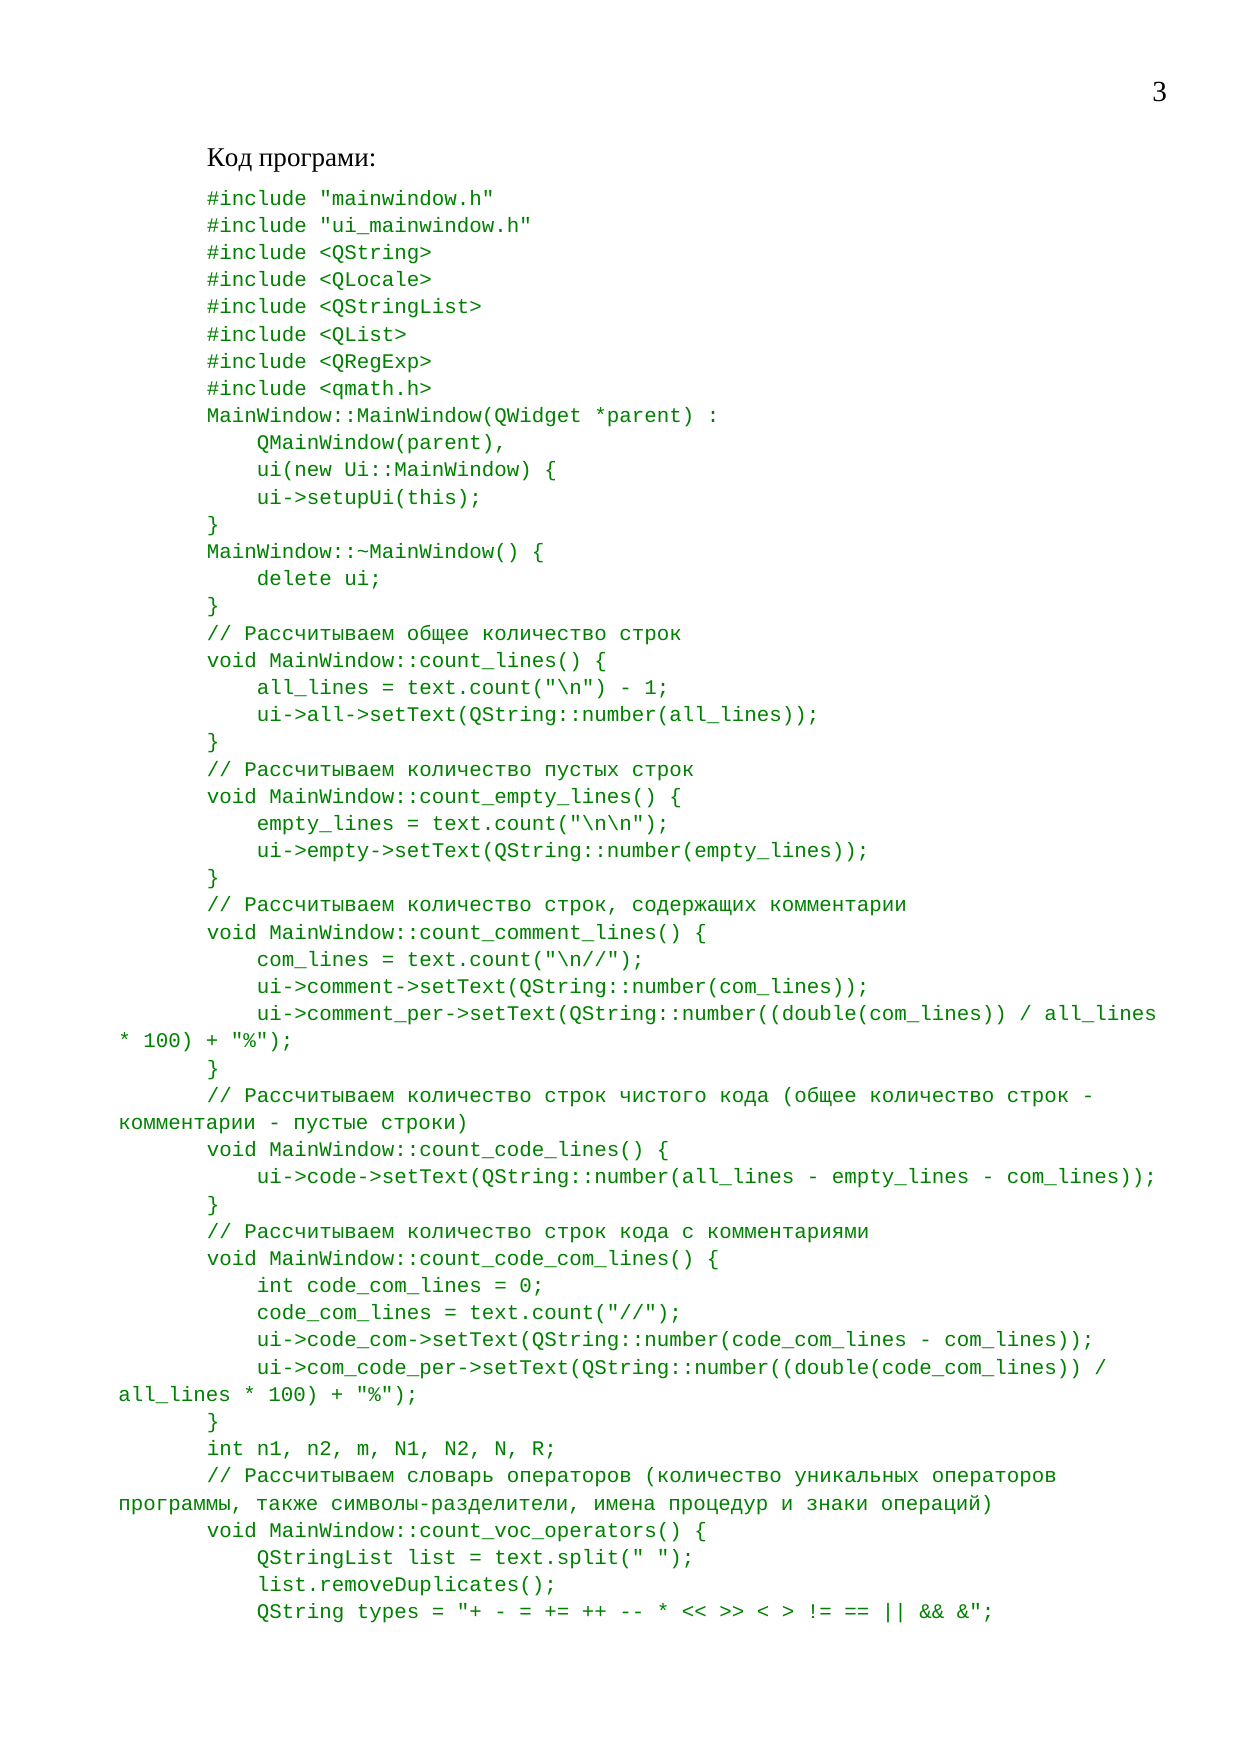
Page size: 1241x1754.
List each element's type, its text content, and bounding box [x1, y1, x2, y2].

text ui->all->setText(QString::number(all_lines)); [118, 704, 1167, 728]
text QMainWindow(parent), [118, 432, 1167, 456]
text // Рассчитываем количество строк чистого кода (общее количество строк - комментарии - пустые строки) [118, 1085, 1167, 1136]
text ui->comment_per->setText(QString::number((double(com_lines)) / all_lines * 100) + "%"); [118, 1003, 1167, 1054]
text ui->comment->setText(QString::number(com_lines)); [118, 976, 1167, 1000]
text ui->setupUi(this); [118, 487, 1167, 510]
text ui->code->setText(QString::number(all_lines - empty_lines - com_lines)); [118, 1166, 1167, 1190]
text list.removeDuplicates(); [118, 1574, 1167, 1598]
text QStringList list = text.split(" "); [118, 1547, 1167, 1571]
text void MainWindow::count_empty_lines() { [118, 786, 1167, 809]
text void MainWindow::count_comment_lines() { [118, 922, 1167, 945]
text ui->com_code_per->setText(QString::number((double(code_com_lines)) / all_lines * 100) + "%"); [118, 1357, 1167, 1407]
text void MainWindow::count_lines() { [118, 650, 1167, 673]
text #include <QList> [118, 323, 1167, 347]
text #include "mainwindow.h" [118, 188, 1167, 211]
text MainWindow::~MainWindow() { [118, 541, 1167, 565]
text delete ui; [118, 568, 1167, 592]
text void MainWindow::count_voc_operators() { [118, 1520, 1167, 1543]
text #include <QStringList> [118, 296, 1167, 320]
text void MainWindow::count_code_lines() { [118, 1139, 1167, 1163]
text } [118, 867, 1167, 891]
text // Рассчитываем общее количество строк [118, 623, 1167, 646]
text #include <qmath.h> [118, 378, 1167, 402]
text MainWindow::MainWindow(QWidget *parent) : [118, 405, 1167, 429]
text // Рассчитываем количество строк кода с комментариями [118, 1221, 1167, 1244]
text #include "ui_mainwindow.h" [118, 215, 1167, 238]
text void MainWindow::count_code_com_lines() { [118, 1248, 1167, 1272]
text // Рассчитываем количество пустых строк [118, 758, 1167, 782]
text code_com_lines = text.count("//"); [118, 1302, 1167, 1326]
text QString types = "+ - = += ++ -- * << >> < > != == || && &"; [118, 1601, 1167, 1625]
text all_lines = text.count("\n") - 1; [118, 677, 1167, 701]
text } [118, 595, 1167, 619]
text #include <QRegExp> [118, 351, 1167, 374]
text // Рассчитываем словарь операторов (количество уникальных операторов программы, также символы-разделители, имена процедур и знаки операций) [118, 1465, 1167, 1516]
text } [118, 514, 1167, 537]
text } [118, 1058, 1167, 1081]
text ui->empty->setText(QString::number(empty_lines)); [118, 840, 1167, 864]
text } [118, 1193, 1167, 1217]
text #include <QLocale> [118, 269, 1167, 293]
text Код програми: [118, 141, 1167, 172]
text ui->code_com->setText(QString::number(code_com_lines - com_lines)); [118, 1329, 1167, 1353]
text ui(new Ui::MainWindow) { [118, 459, 1167, 483]
text // Рассчитываем количество строк, содержащих комментарии [118, 894, 1167, 918]
text empty_lines = text.count("\n\n"); [118, 813, 1167, 837]
text #include <QString> [118, 242, 1167, 266]
text int n1, n2, m, N1, N2, N, R; [118, 1438, 1167, 1462]
text } [118, 1411, 1167, 1435]
text } [118, 731, 1167, 755]
text com_lines = text.count("\n//"); [118, 949, 1167, 972]
text int code_com_lines = 0; [118, 1275, 1167, 1299]
